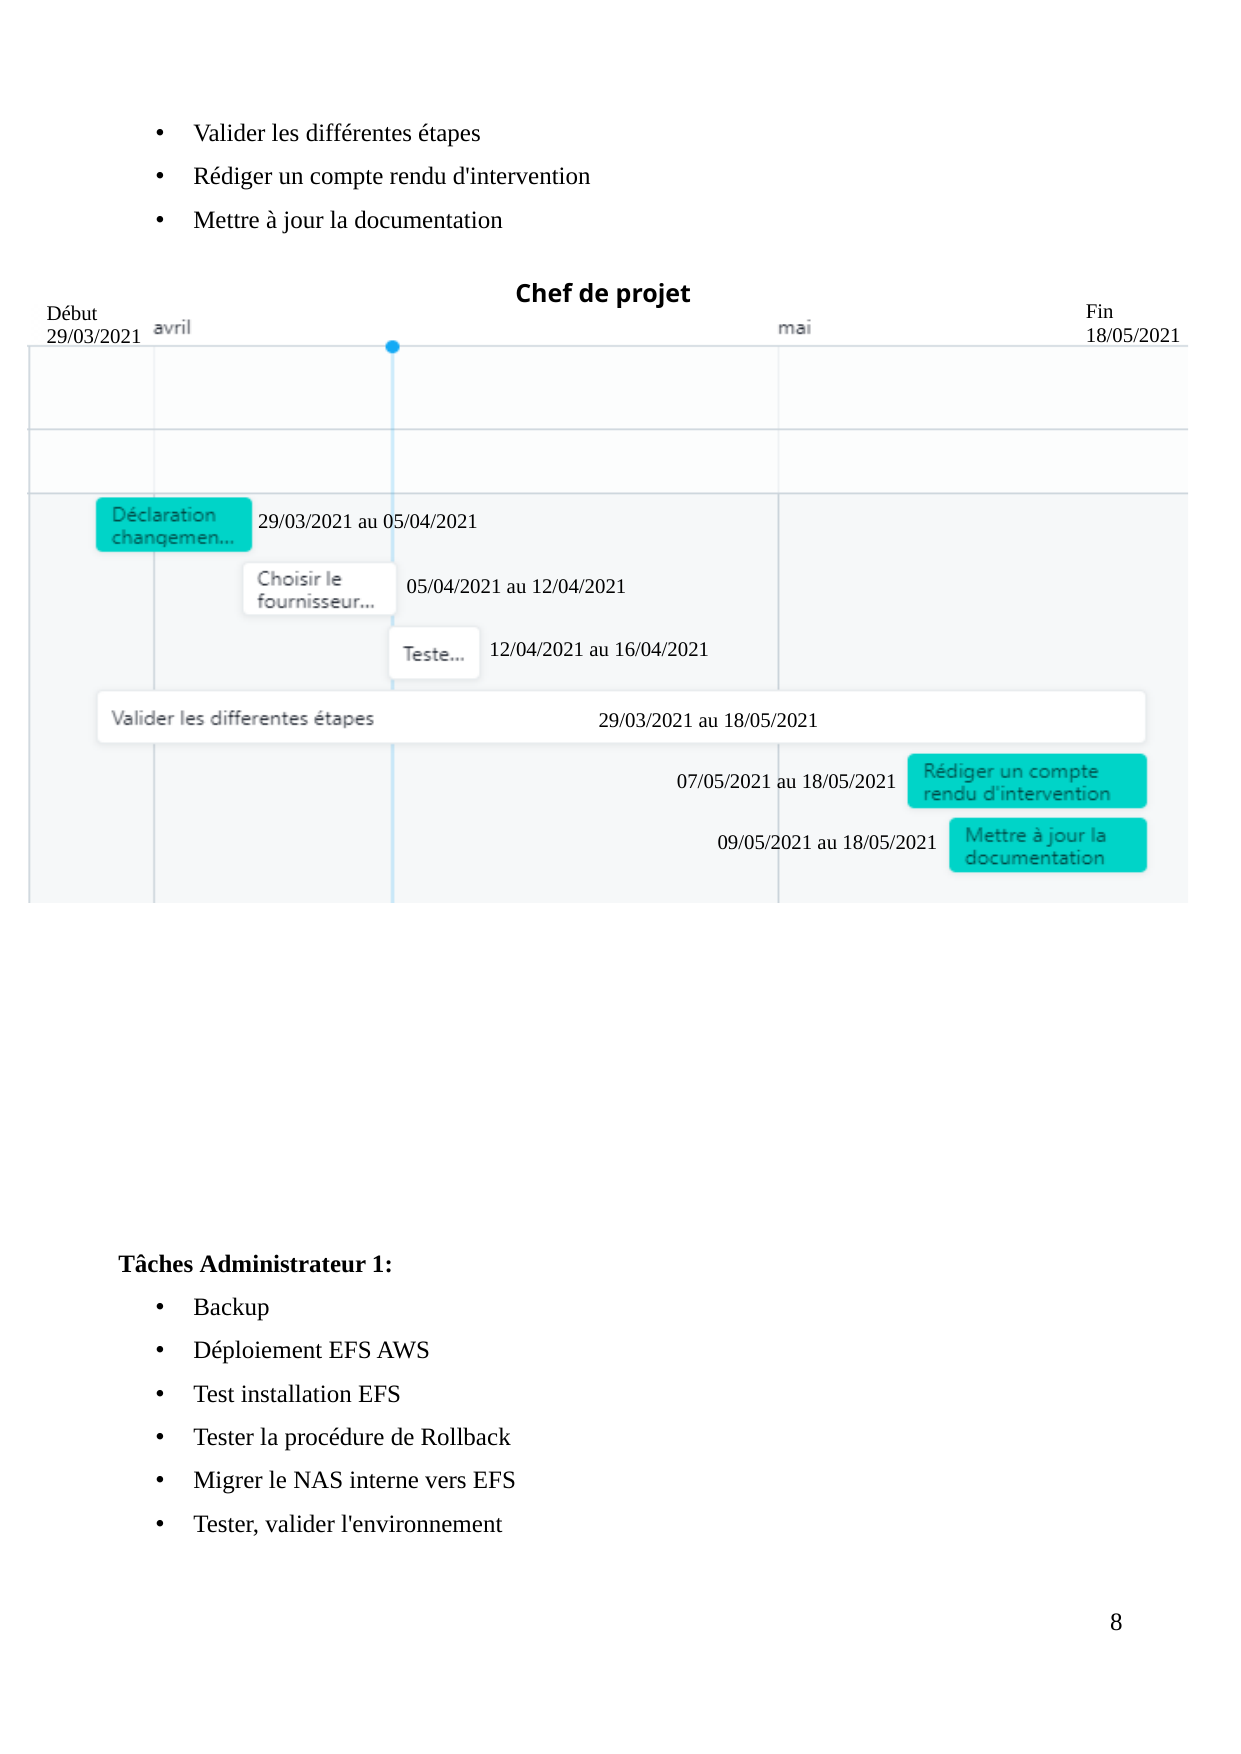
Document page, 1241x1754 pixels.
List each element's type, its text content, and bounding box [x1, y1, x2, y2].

list Tester la procédure de Rollback [156, 1422, 1122, 1451]
list Mettre à jour la documentation [156, 205, 1122, 233]
text Tâches Administrateur 1: [118, 1249, 1122, 1278]
picture [27, 299, 1189, 903]
list Rédiger un compte rendu d'intervention [156, 161, 1122, 190]
list Backup [156, 1292, 1122, 1321]
list Migrer le NAS interne vers EFS [156, 1466, 1122, 1494]
list Valider les différentes étapes [156, 118, 1122, 147]
list Déploiement EFS AWS [156, 1336, 1122, 1364]
list Test installation EFS [156, 1379, 1122, 1408]
list Tester, valider l'environnement [156, 1509, 1122, 1538]
